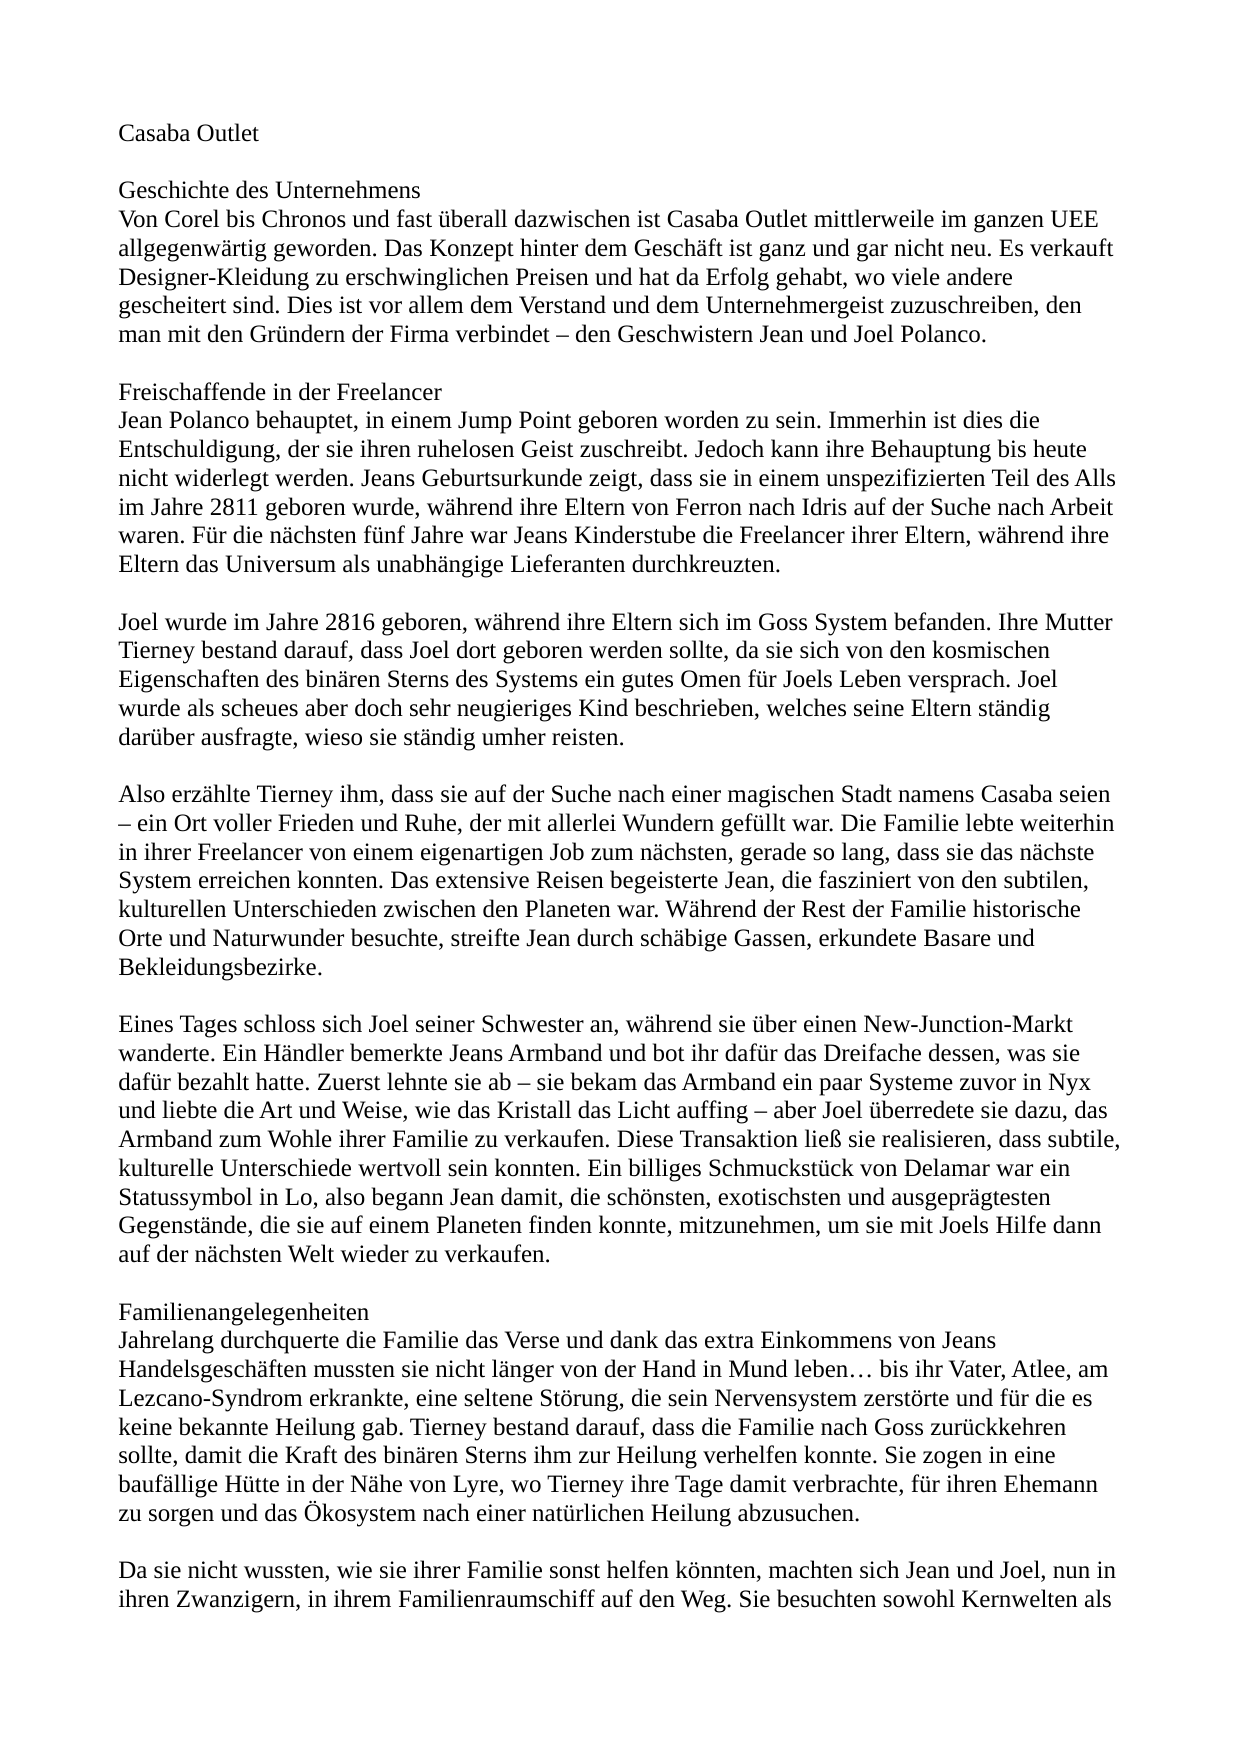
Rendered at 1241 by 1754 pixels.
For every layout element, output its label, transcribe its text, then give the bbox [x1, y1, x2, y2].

text Eines Tages schloss sich Joel seiner Schwester an, während sie über einen New-Junction-Markt wanderte. Ein Händler bemerkte Jeans Armband und bot ihr dafür das Dreifache dessen, was sie dafür bezahlt hatte. Zuerst lehnte sie ab – sie bekam das Armband ein paar Systeme zuvor in Nyx und liebte die Art und Weise, wie das Kristall das Licht auffing – aber Joel überredete sie dazu, das Armband zum Wohle ihrer Familie zu verkaufen. Diese Transaktion ließ sie realisieren, dass subtile, kulturelle Unterschiede wertvoll sein konnten. Ein billiges Schmuckstück von Delamar war ein Statussymbol in Lo, also begann Jean damit, die schönsten, exotischsten und ausgeprägtesten Gegenstände, die sie auf einem Planeten finden konnte, mitzunehmen, um sie mit Joels Hilfe dann auf der nächsten Welt wieder zu verkaufen. [118, 1009, 1122, 1268]
text Also erzählte Tierney ihm, dass sie auf der Suche nach einer magischen Stadt namens Casaba seien – ein Ort voller Frieden und Ruhe, der mit allerlei Wundern gefüllt war. Die Familie lebte weiterhin in ihrer Freelancer von einem eigenartigen Job zum nächsten, gerade so lang, dass sie das nächste System erreichen konnten. Das extensive Reisen begeisterte Jean, die fasziniert von den subtilen, kulturellen Unterschieden zwischen den Planeten war. Während der Rest der Familie historische Orte und Naturwunder besuchte, streifte Jean durch schäbige Gassen, erkundete Basare und Bekleidungsbezirke. [118, 779, 1122, 981]
text Joel wurde im Jahre 2816 geboren, während ihre Eltern sich im Goss System befanden. Ihre Mutter Tierney bestand darauf, dass Joel dort geboren werden sollte, da sie sich von den kosmischen Eigenschaften des binären Sterns des Systems ein gutes Omen für Joels Leben versprach. Joel wurde als scheues aber doch sehr neugieriges Kind beschrieben, welches seine Eltern ständig darüber ausfragte, wieso sie ständig umher reisten. [118, 607, 1122, 751]
text Jahrelang durchquerte die Familie das Verse und dank das extra Einkommens von Jeans Handelsgeschäften mussten sie nicht länger von der Hand in Mund leben… bis ihr Vater, Atlee, am Lezcano-Syndrom erkrankte, eine seltene Störung, die sein Nervensystem zerstörte und für die es keine bekannte Heilung gab. Tierney bestand darauf, dass die Familie nach Goss zurückkehren sollte, damit die Kraft des binären Sterns ihm zur Heilung verhelfen konnte. Sie zogen in eine baufällige Hütte in der Nähe von Lyre, wo Tierney ihre Tage damit verbrachte, für ihren Ehemann zu sorgen und das Ökosystem nach einer natürlichen Heilung abzusuchen. [118, 1326, 1122, 1527]
text Da sie nicht wussten, wie sie ihrer Familie sonst helfen könnten, machten sich Jean und Joel, nun in ihren Zwanzigern, in ihrem Familienraumschiff auf den Weg. Sie besuchten sowohl Kernwelten als [118, 1556, 1122, 1613]
text Familienangelegenheiten [118, 1297, 1122, 1326]
text Jean Polanco behauptet, in einem Jump Point geboren worden zu sein. Immerhin ist dies die Entschuldigung, der sie ihren ruhelosen Geist zuschreibt. Jedoch kann ihre Behauptung bis heute nicht widerlegt werden. Jeans Geburtsurkunde zeigt, dass sie in einem unspezifizierten Teil des Alls im Jahre 2811 geboren wurde, während ihre Eltern von Ferron nach Idris auf der Suche nach Arbeit waren. Für die nächsten fünf Jahre war Jeans Kinderstube die Freelancer ihrer Eltern, während ihre Eltern das Universum als unabhängige Lieferanten durchkreuzten. [118, 406, 1122, 578]
text Freischaffende in der Freelancer [118, 377, 1122, 406]
text Von Corel bis Chronos und fast überall dazwischen ist Casaba Outlet mittlerweile im ganzen UEE allgegenwärtig geworden. Das Konzept hinter dem Geschäft ist ganz und gar nicht neu. Es verkauft Designer-Kleidung zu erschwinglichen Preisen und hat da Erfolg gehabt, wo viele andere gescheitert sind. Dies ist vor allem dem Verstand und dem Unternehmergeist zuzuschreiben, den man mit den Gründern der Firma verbindet – den Geschwistern Jean und Joel Polanco. [118, 204, 1122, 348]
text Geschichte des Unternehmens [118, 176, 1122, 204]
text Casaba Outlet [118, 118, 1122, 147]
